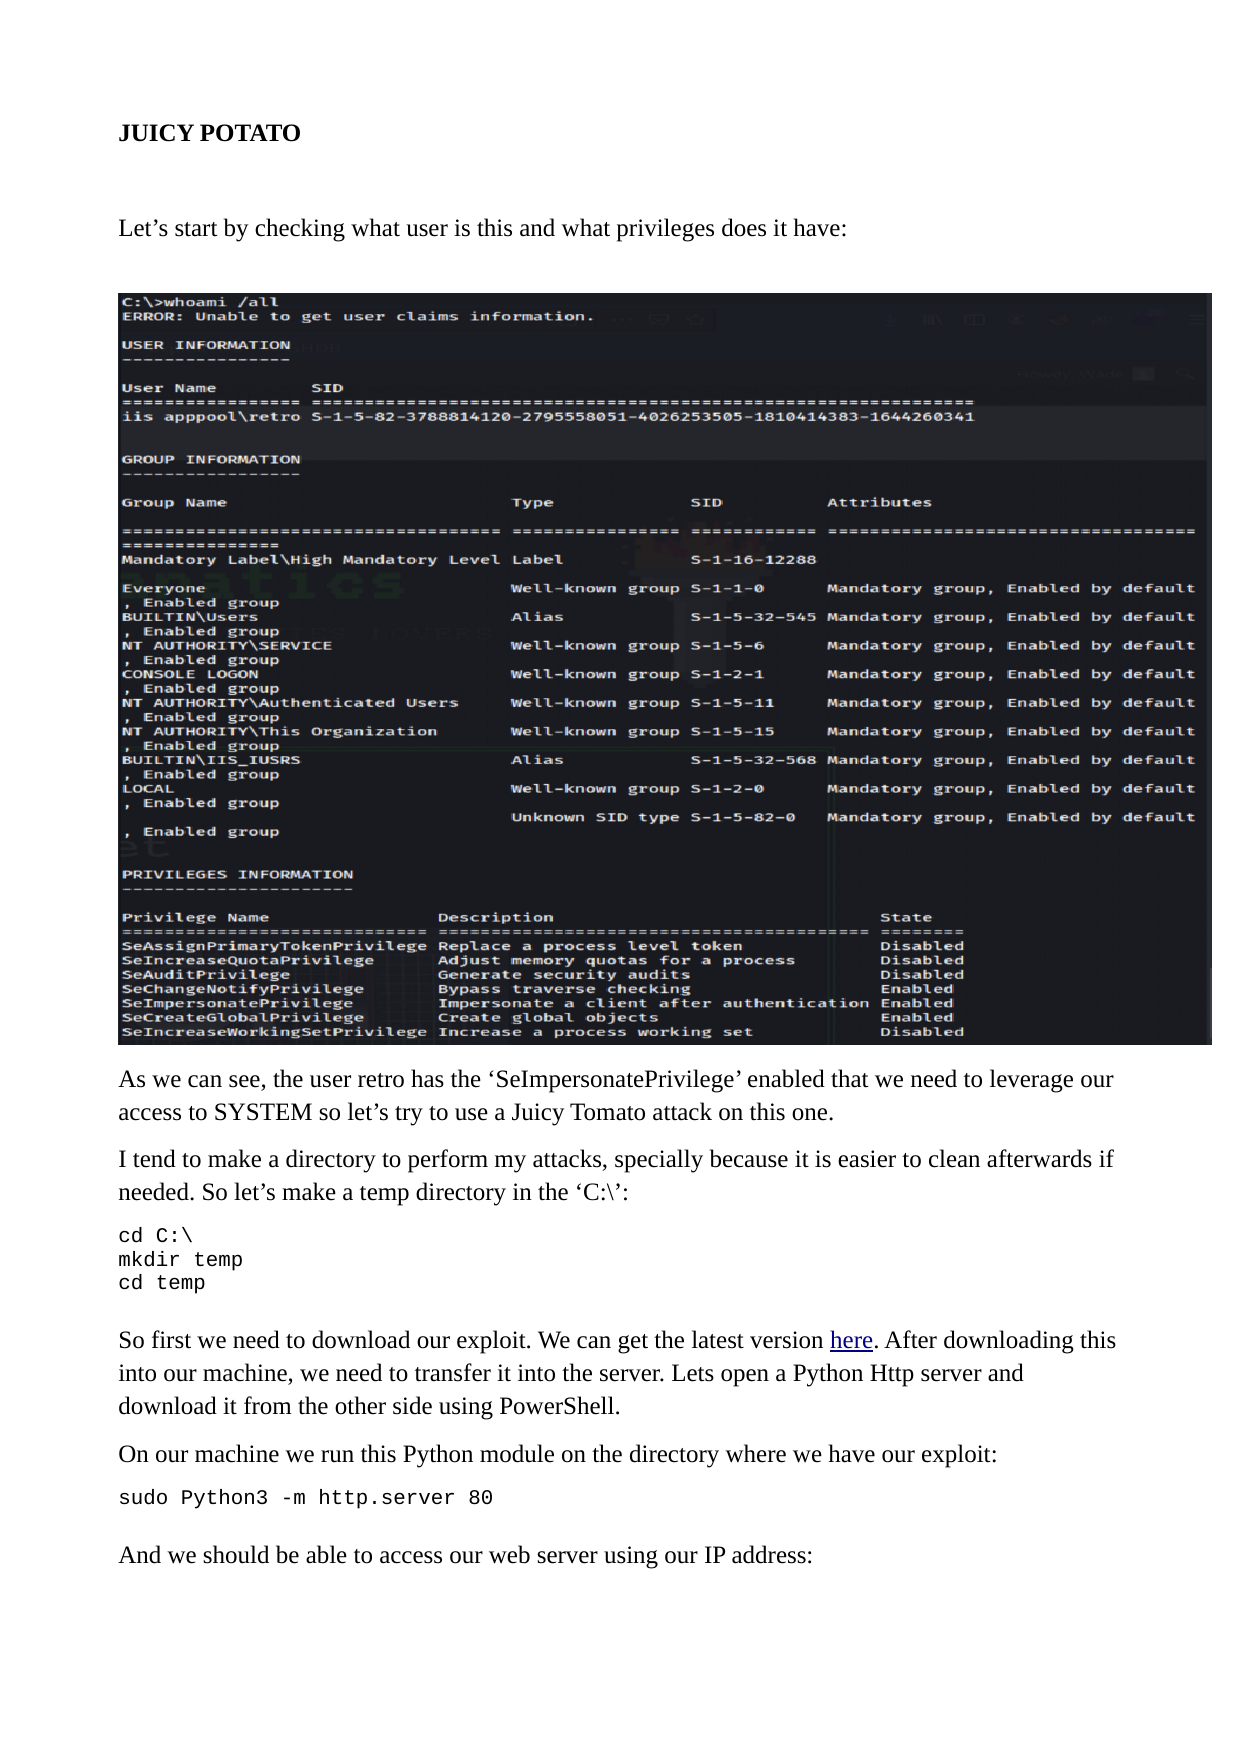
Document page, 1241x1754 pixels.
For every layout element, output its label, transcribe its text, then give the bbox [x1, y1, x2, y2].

text I tend to make a directory to perform my attacks, specially because it is easier to clean afterwards if needed. So let’s make a temp directory in the ‘C:\’: [118, 1144, 1122, 1206]
text cd C:\ [118, 1225, 1122, 1249]
text So first we need to download our exploit. We can get the latest version here. After downloading this into our machine, we need to transfer it into the server. Lets open a Python Http server and download it from the other side using PowerShell. [118, 1325, 1122, 1420]
text cd temp [118, 1272, 1122, 1296]
text mkdir temp [118, 1249, 1122, 1272]
text sudo Python3 -m http.server 80 [118, 1487, 1122, 1510]
picture [118, 293, 1212, 1045]
text And we should be able to access our web server using our IP address: [118, 1540, 1122, 1568]
text On our machine we run this Python module on the directory where we have our exploit: [118, 1439, 1122, 1468]
text As we can see, the user retro has the ‘SeImpersonatePrivilege’ enabled that we need to leverage our access to SYSTEM so let’s try to use a Juicy Tomato attack on this one. [118, 1064, 1122, 1126]
text JUICY POTATO [118, 118, 1122, 147]
text Let’s start by checking what user is this and what privileges does it have: [118, 213, 1122, 242]
